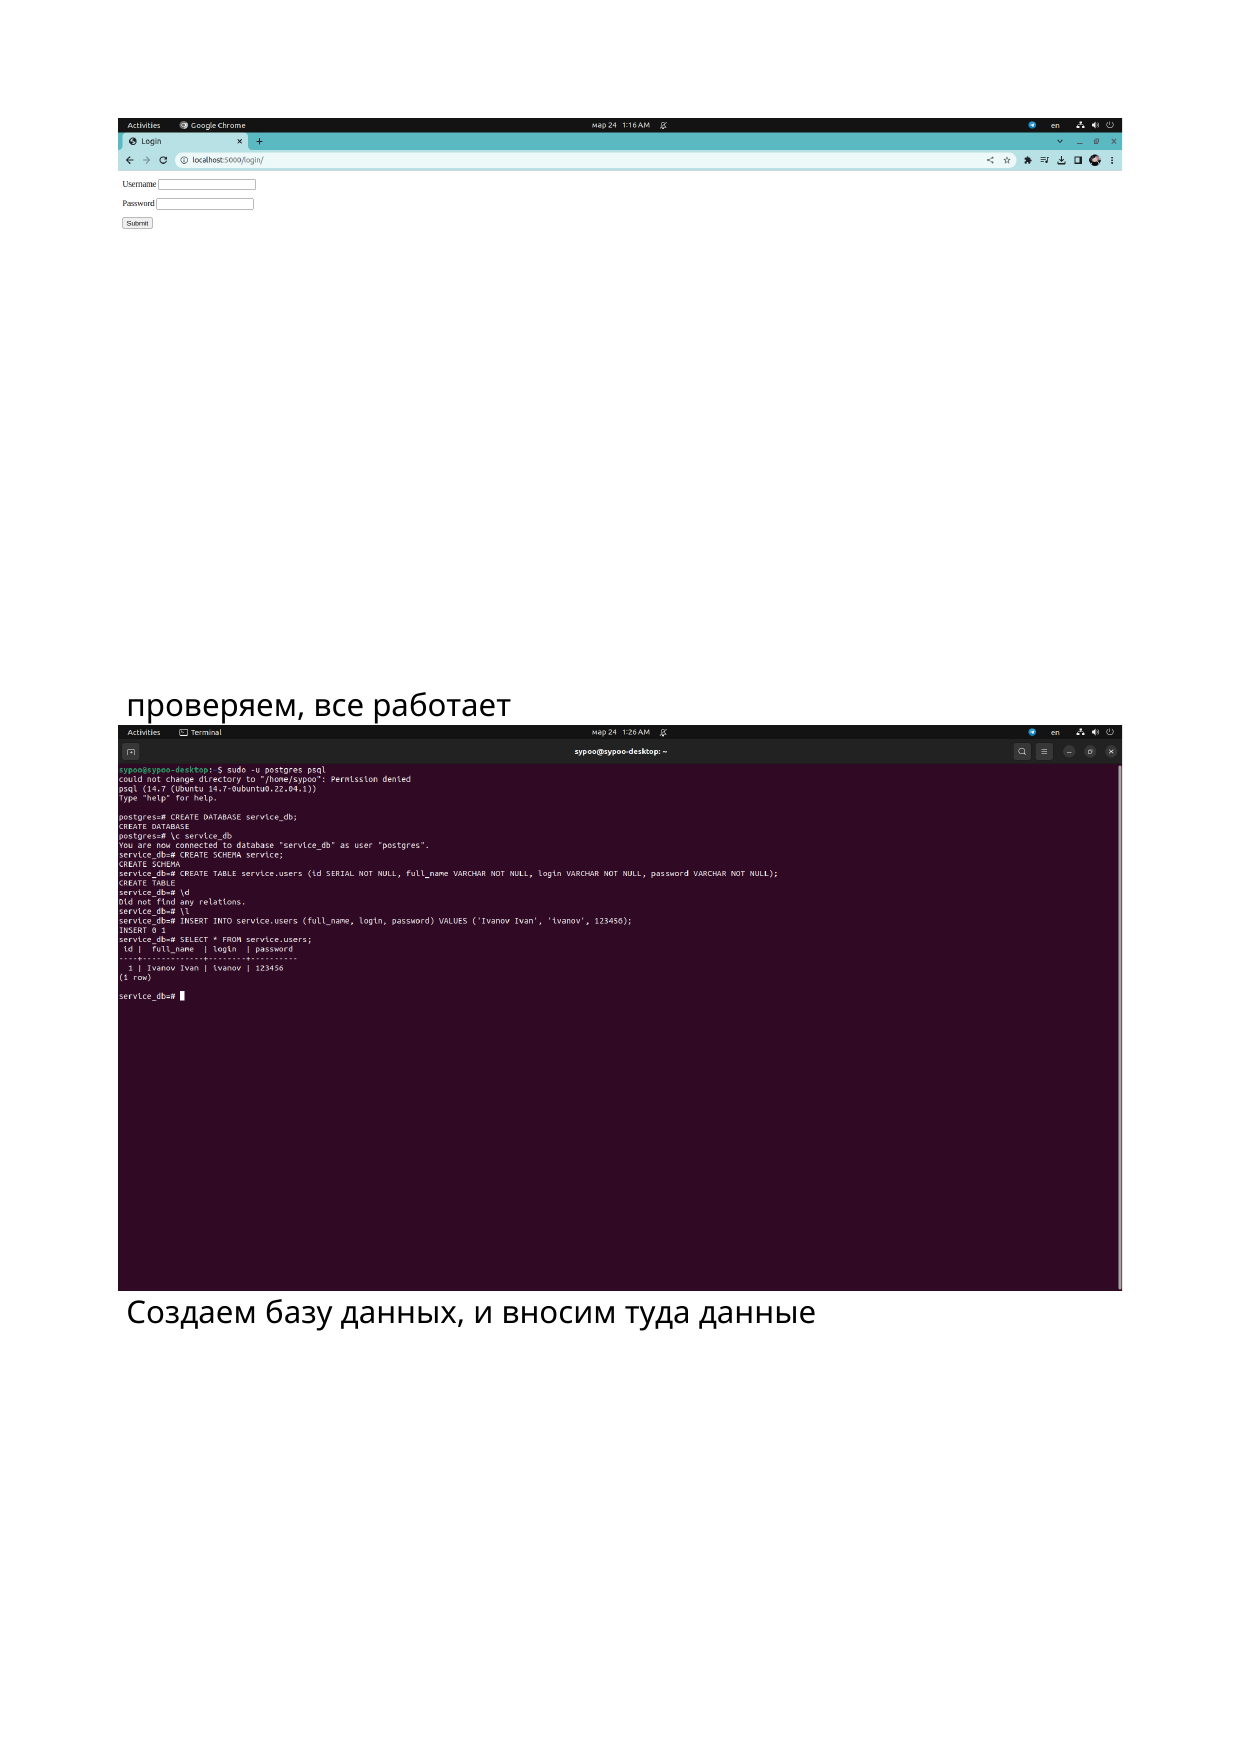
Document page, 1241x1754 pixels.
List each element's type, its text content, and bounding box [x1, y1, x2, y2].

picture [118, 725, 1123, 1291]
text проверяем, все работает [118, 683, 1122, 725]
text Создаем базу данных, и вносим туда данные [118, 1291, 1122, 1333]
picture [118, 118, 1123, 683]
